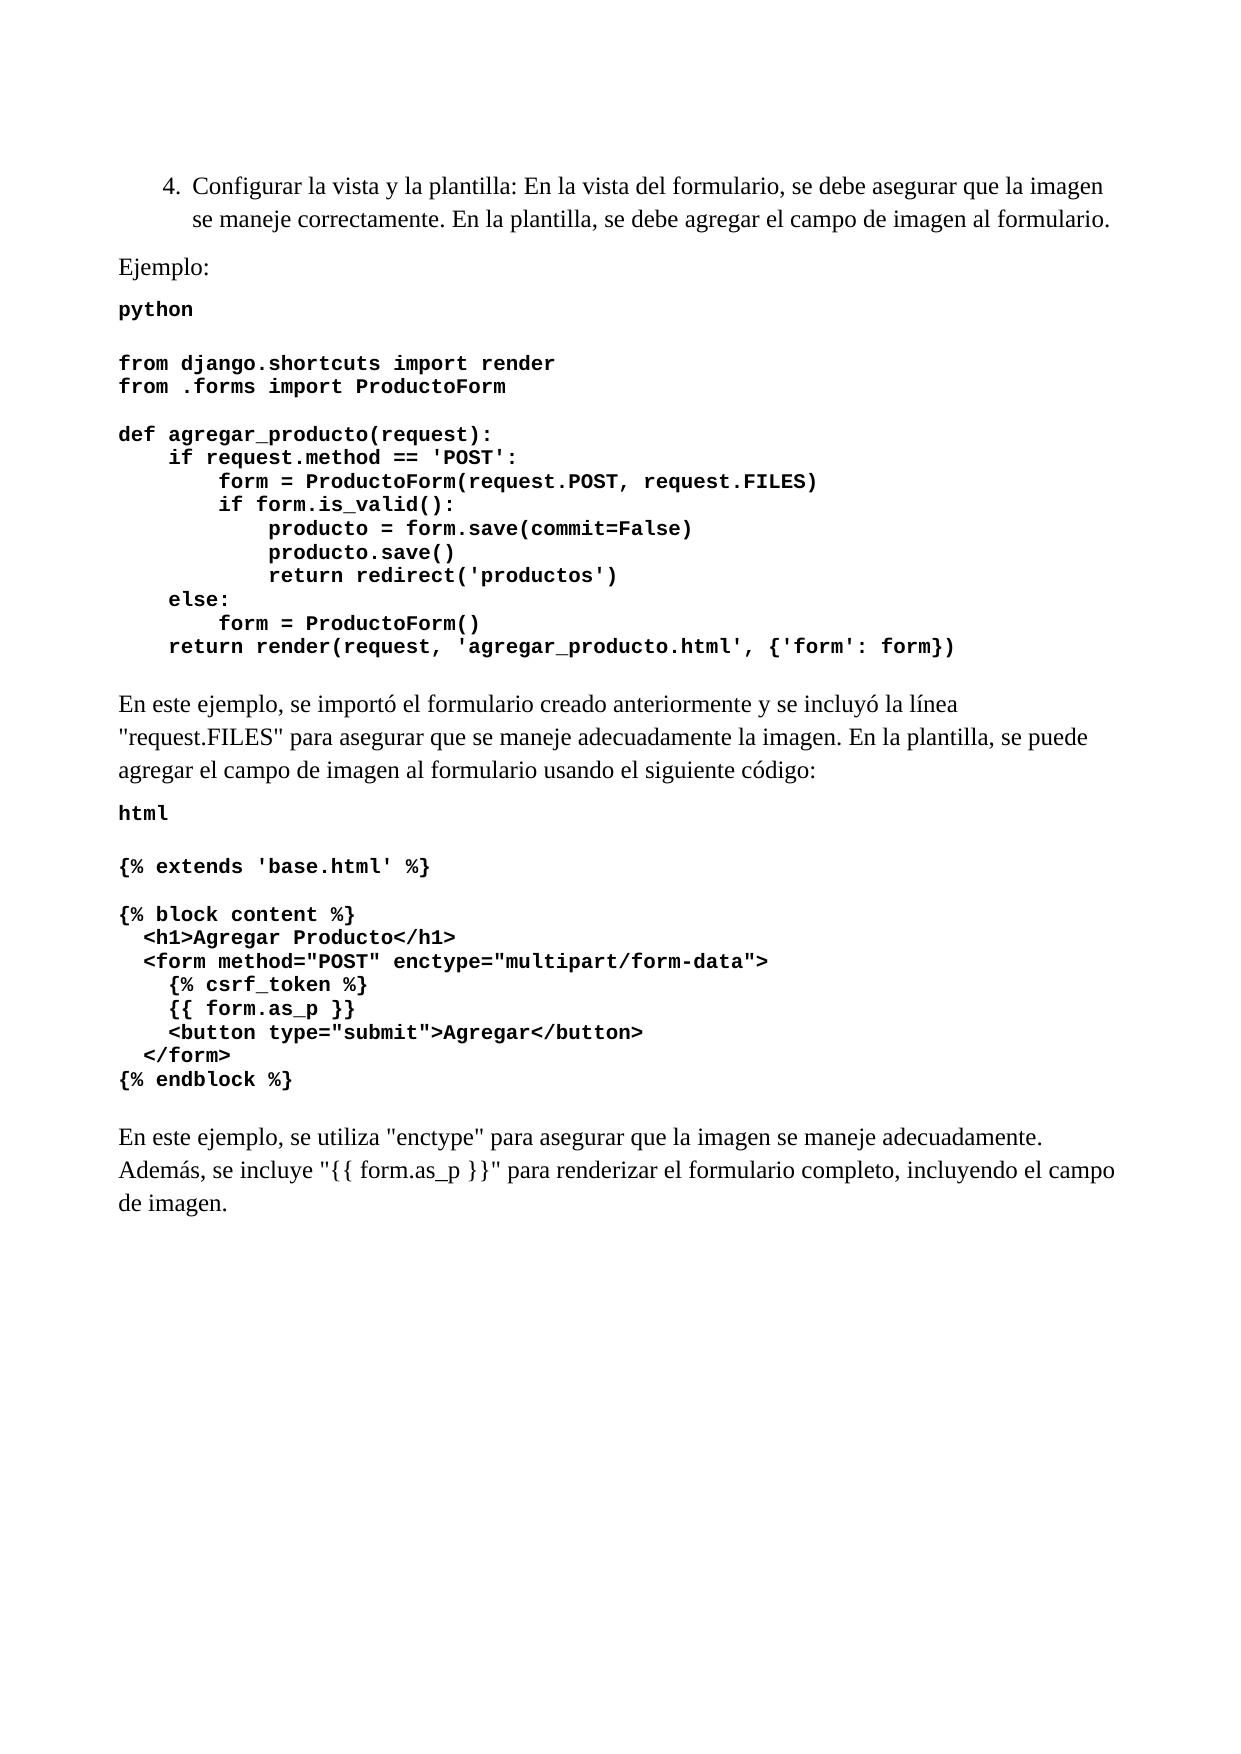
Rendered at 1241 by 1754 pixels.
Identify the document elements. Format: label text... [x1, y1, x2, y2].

text if request.method == 'POST': [118, 447, 1122, 471]
text En este ejemplo, se utiliza "enctype" para asegurar que la imagen se maneje adecuadamente. Además, se incluye "{{ form.as_p }}" para renderizar el formulario completo, incluyendo el campo de imagen. [118, 1122, 1122, 1217]
text {% endblock %} [118, 1069, 1122, 1093]
text html [118, 803, 1122, 827]
text {% extends 'base.html' %} [118, 856, 1122, 880]
text </form> [118, 1045, 1122, 1069]
text <h1>Agregar Producto</h1> [118, 927, 1122, 951]
text from django.shortcuts import render [118, 353, 1122, 376]
text return render(request, 'agregar_producto.html', {'form': form}) [118, 636, 1122, 660]
text {% csrf_token %} [118, 974, 1122, 998]
text from .forms import ProductoForm [118, 376, 1122, 400]
text form = ProductoForm(request.POST, request.FILES) [118, 471, 1122, 494]
text En este ejemplo, se importó el formulario creado anteriormente y se incluyó la línea "request.FILES" para asegurar que se maneje adecuadamente la imagen. En la plantilla, se puede agregar el campo de imagen al formulario usando el siguiente código: [118, 689, 1122, 784]
text producto.save() [118, 542, 1122, 565]
text Ejemplo: [118, 252, 1122, 281]
text form = ProductoForm() [118, 613, 1122, 636]
text python [118, 299, 1122, 323]
text {{ form.as_p }} [118, 998, 1122, 1022]
text def agregar_producto(request): [118, 423, 1122, 447]
text <form method="POST" enctype="multipart/form-data"> [118, 951, 1122, 974]
text <button type="submit">Agregar</button> [118, 1022, 1122, 1045]
text producto = form.save(commit=False) [118, 518, 1122, 542]
list Configurar la vista y la plantilla: En la vista del formulario, se debe asegurar que la imagen se maneje correctamente. En la plantilla, se debe agregar el campo de imagen al formulario. [162, 171, 1122, 233]
text return redirect('productos') [118, 565, 1122, 589]
text {% block content %} [118, 903, 1122, 927]
text if form.is_valid(): [118, 494, 1122, 518]
text else: [118, 589, 1122, 613]
